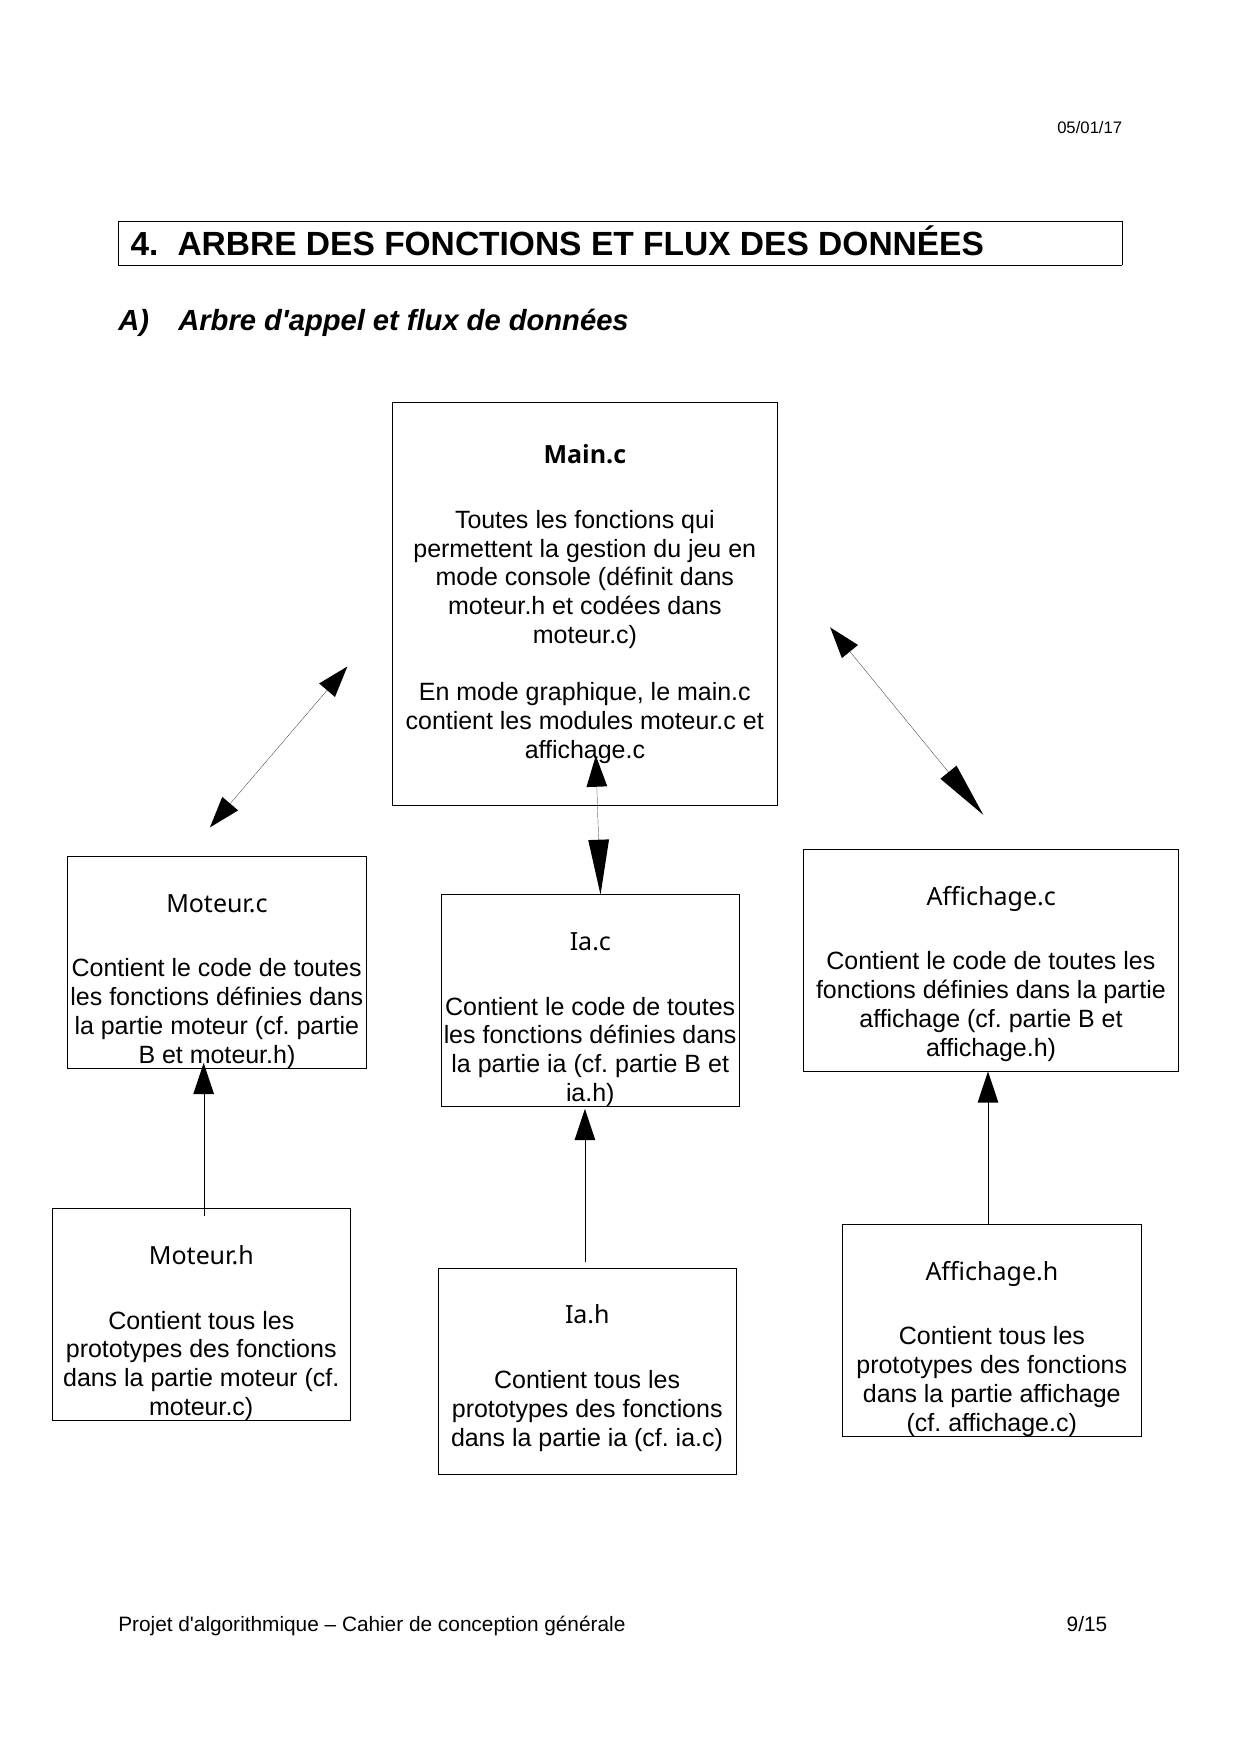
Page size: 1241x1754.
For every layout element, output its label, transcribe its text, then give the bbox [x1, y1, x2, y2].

subtitle Arbre d'appel et flux de données [118, 303, 1122, 336]
subtitle ARBRE DES FONCTIONS ET FLUX DES DONNÉES [119, 222, 1122, 265]
